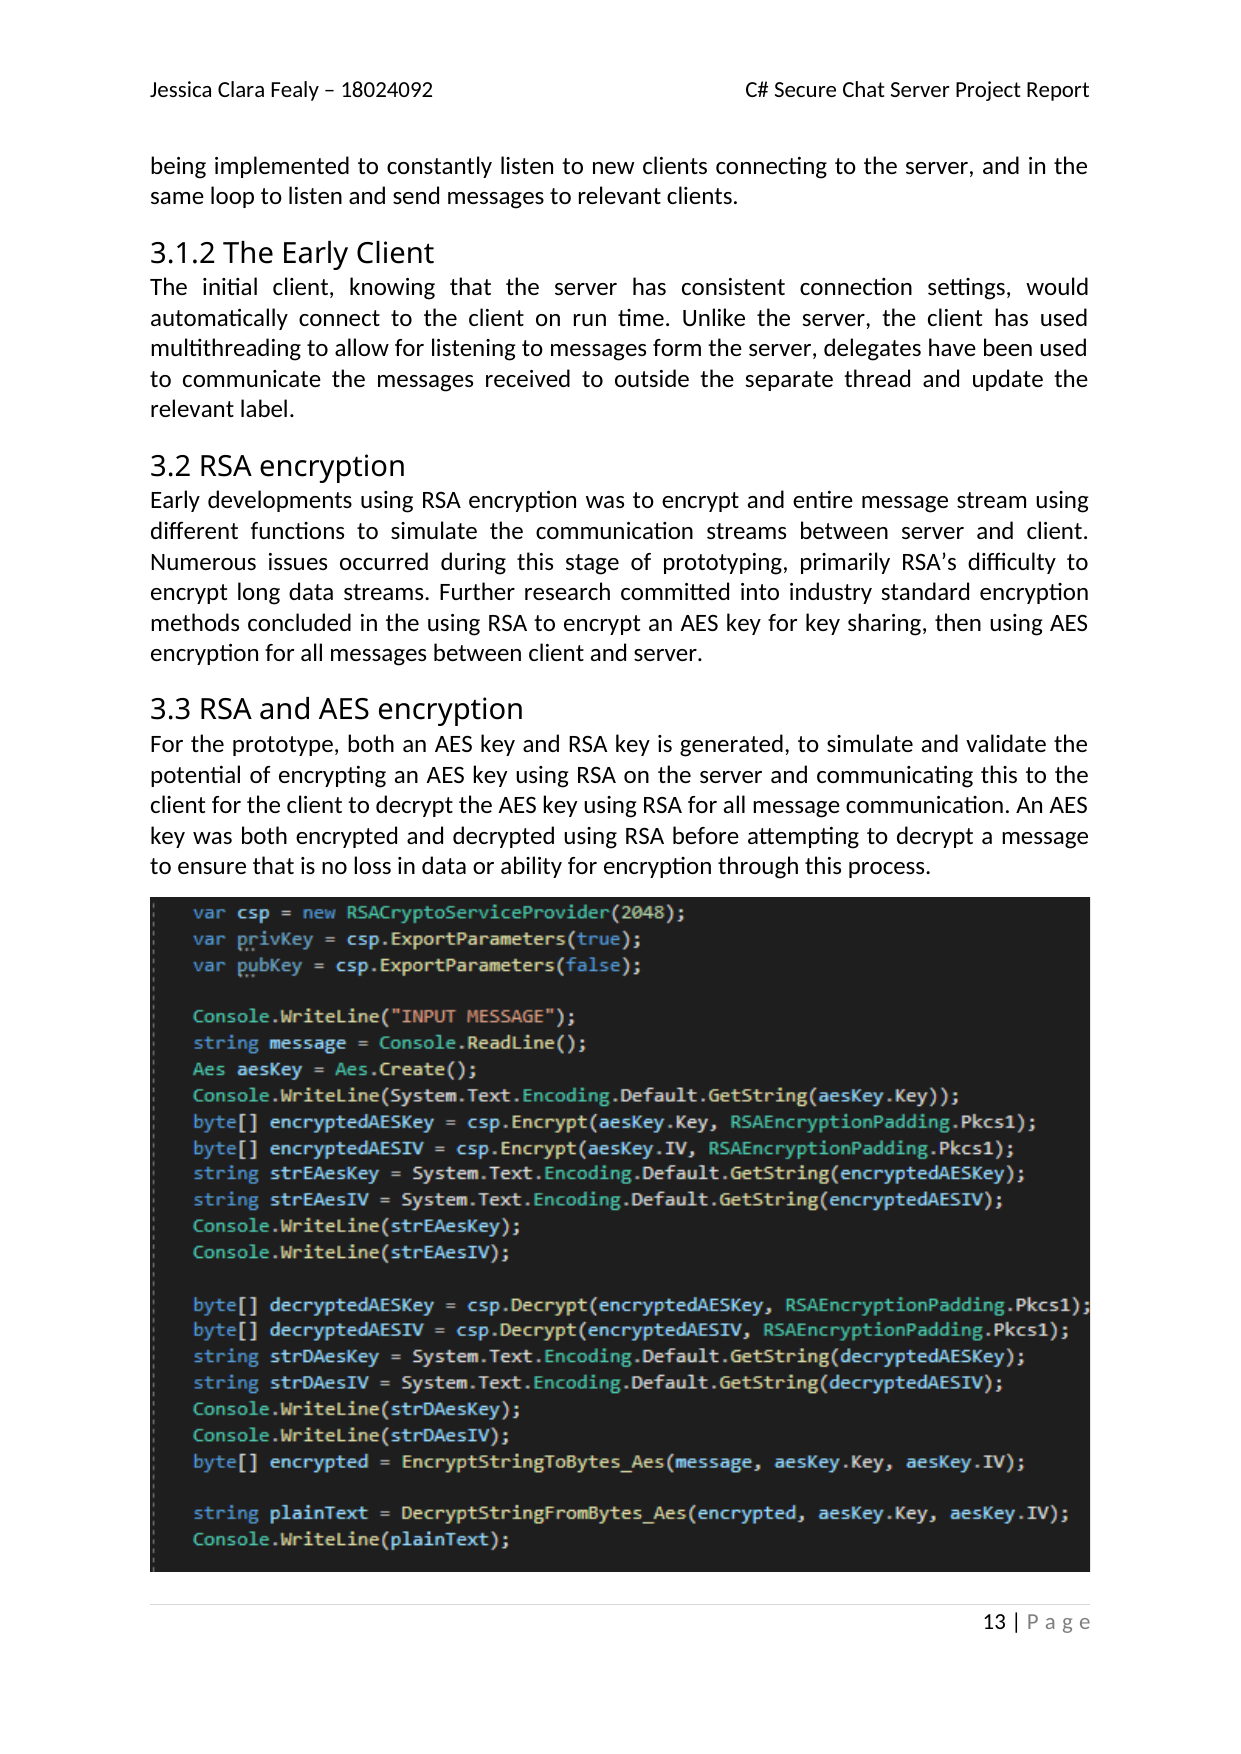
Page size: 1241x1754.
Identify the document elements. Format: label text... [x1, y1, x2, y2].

subtitle 3.2 RSA encryption [150, 445, 1090, 485]
subtitle 3.3 RSA and AES encryption [150, 689, 1090, 728]
text being implemented to constantly listen to new clients connecting to the server, and in the same loop to listen and send messages to relevant clients. [150, 150, 1090, 211]
text Early developments using RSA encryption was to encrypt and entire message stream using different functions to simulate the communication streams between server and client. Numerous issues occurred during this stage of prototyping, primarily RSA’s difficulty to encrypt long data streams. Further research committed into industry standard encryption methods concluded in the using RSA to encrypt an AES key for key sharing, then using AES encryption for all messages between client and server. [150, 485, 1090, 668]
text For the prototype, both an AES key and RSA key is generated, to simulate and validate the potential of encrypting an AES key using RSA on the server and communicating this to the client for the client to decrypt the AES key using RSA for all message communication. An AES key was both encrypted and decrypted using RSA before attempting to decrypt a message to ensure that is no loss in data or ability for encryption through this process. [150, 728, 1090, 881]
subtitle 3.1.2 The Early Client [150, 232, 1090, 272]
text The initial client, knowing that the server has consistent connection settings, would automatically connect to the client on run time. Unlike the server, the client has used multithreading to allow for listening to messages form the server, delegates have been used to communicate the messages received to outside the separate thread and update the relevant label. [150, 272, 1090, 424]
